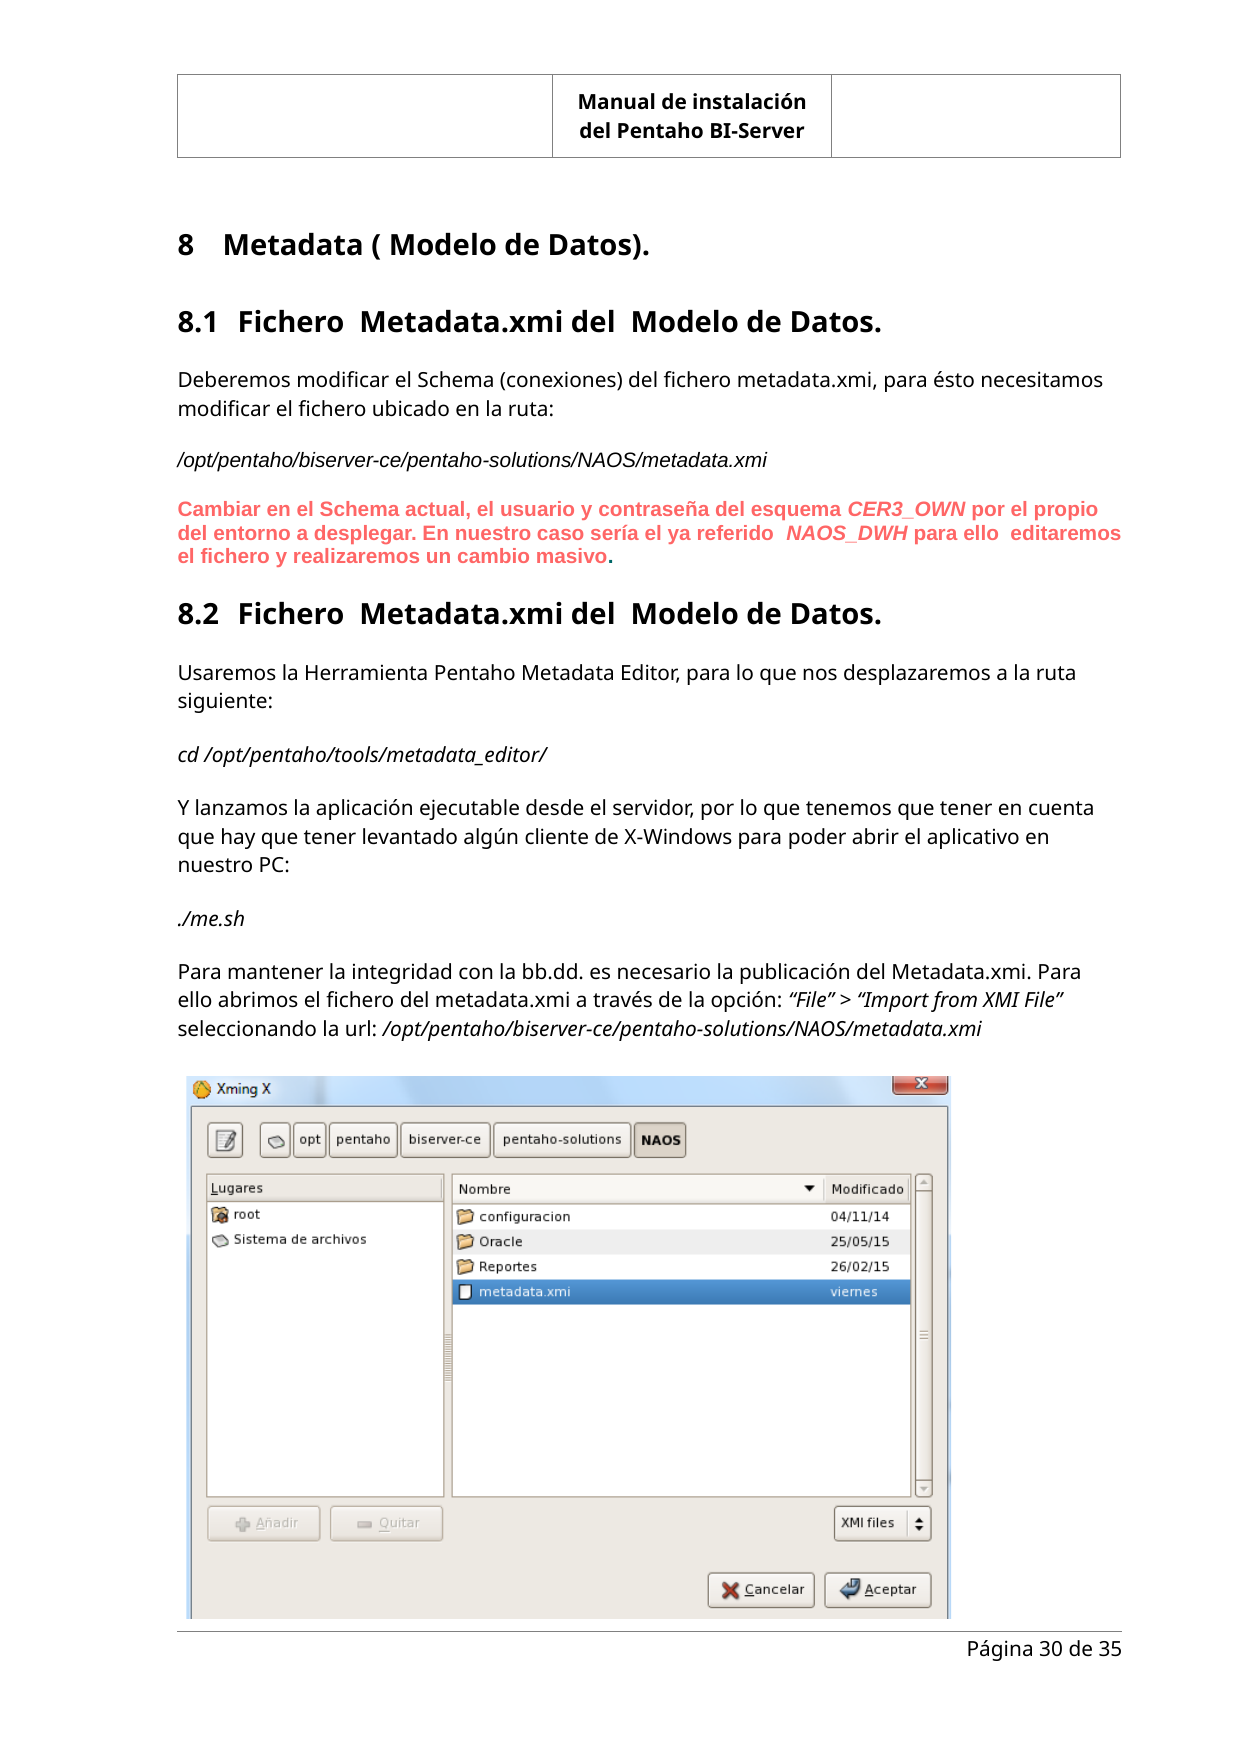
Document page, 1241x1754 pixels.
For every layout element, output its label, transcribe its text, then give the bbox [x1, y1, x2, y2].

text Cambiar en el Schema actual, el usuario y contraseña del esquema CER3_OWN por el propio del entorno a desplegar. En nuestro caso sería el ya referido NAOS_DWH para ello editaremos el fichero y realizaremos un cambio masivo. [177, 496, 1122, 568]
text Usaremos la Herramienta Pentaho Metadata Editor, para lo que nos desplazaremos a la ruta siguiente: [177, 658, 1122, 715]
picture [186, 1076, 952, 1619]
subtitle Fichero Metadata.xmi del Modelo de Datos. [177, 593, 1122, 633]
subtitle Metadata ( Modelo de Datos). [177, 224, 1122, 263]
text Y lanzamos la aplicación ejecutable desde el servidor, por lo que tenemos que tener en cuenta que hay que tener levantado algún cliente de X-Windows para poder abrir el aplicativo en nuestro PC: [177, 793, 1122, 879]
subtitle Fichero Metadata.xmi del Modelo de Datos. [177, 301, 1122, 341]
text Deberemos modificar el Schema (conexiones) del fichero metadata.xmi, para ésto necesitamos modificar el fichero ubicado en la ruta: [177, 366, 1122, 422]
text ./me.sh [177, 904, 1122, 932]
text cd /opt/pentaho/tools/metadata_editor/ [177, 740, 1122, 768]
text Para mantener la integridad con la bb.dd. es necesario la publicación del Metadata.xmi. Para ello abrimos el fichero del metadata.xmi a través de la opción: “File” > “Import from XMI File” seleccionando la url: /opt/pentaho/biserver-ce/pentaho-solutions/NAOS/metadata.xmi [177, 957, 1122, 1042]
text /opt/pentaho/biserver-ce/pentaho-solutions/NAOS/metadata.xmi [177, 447, 1122, 471]
